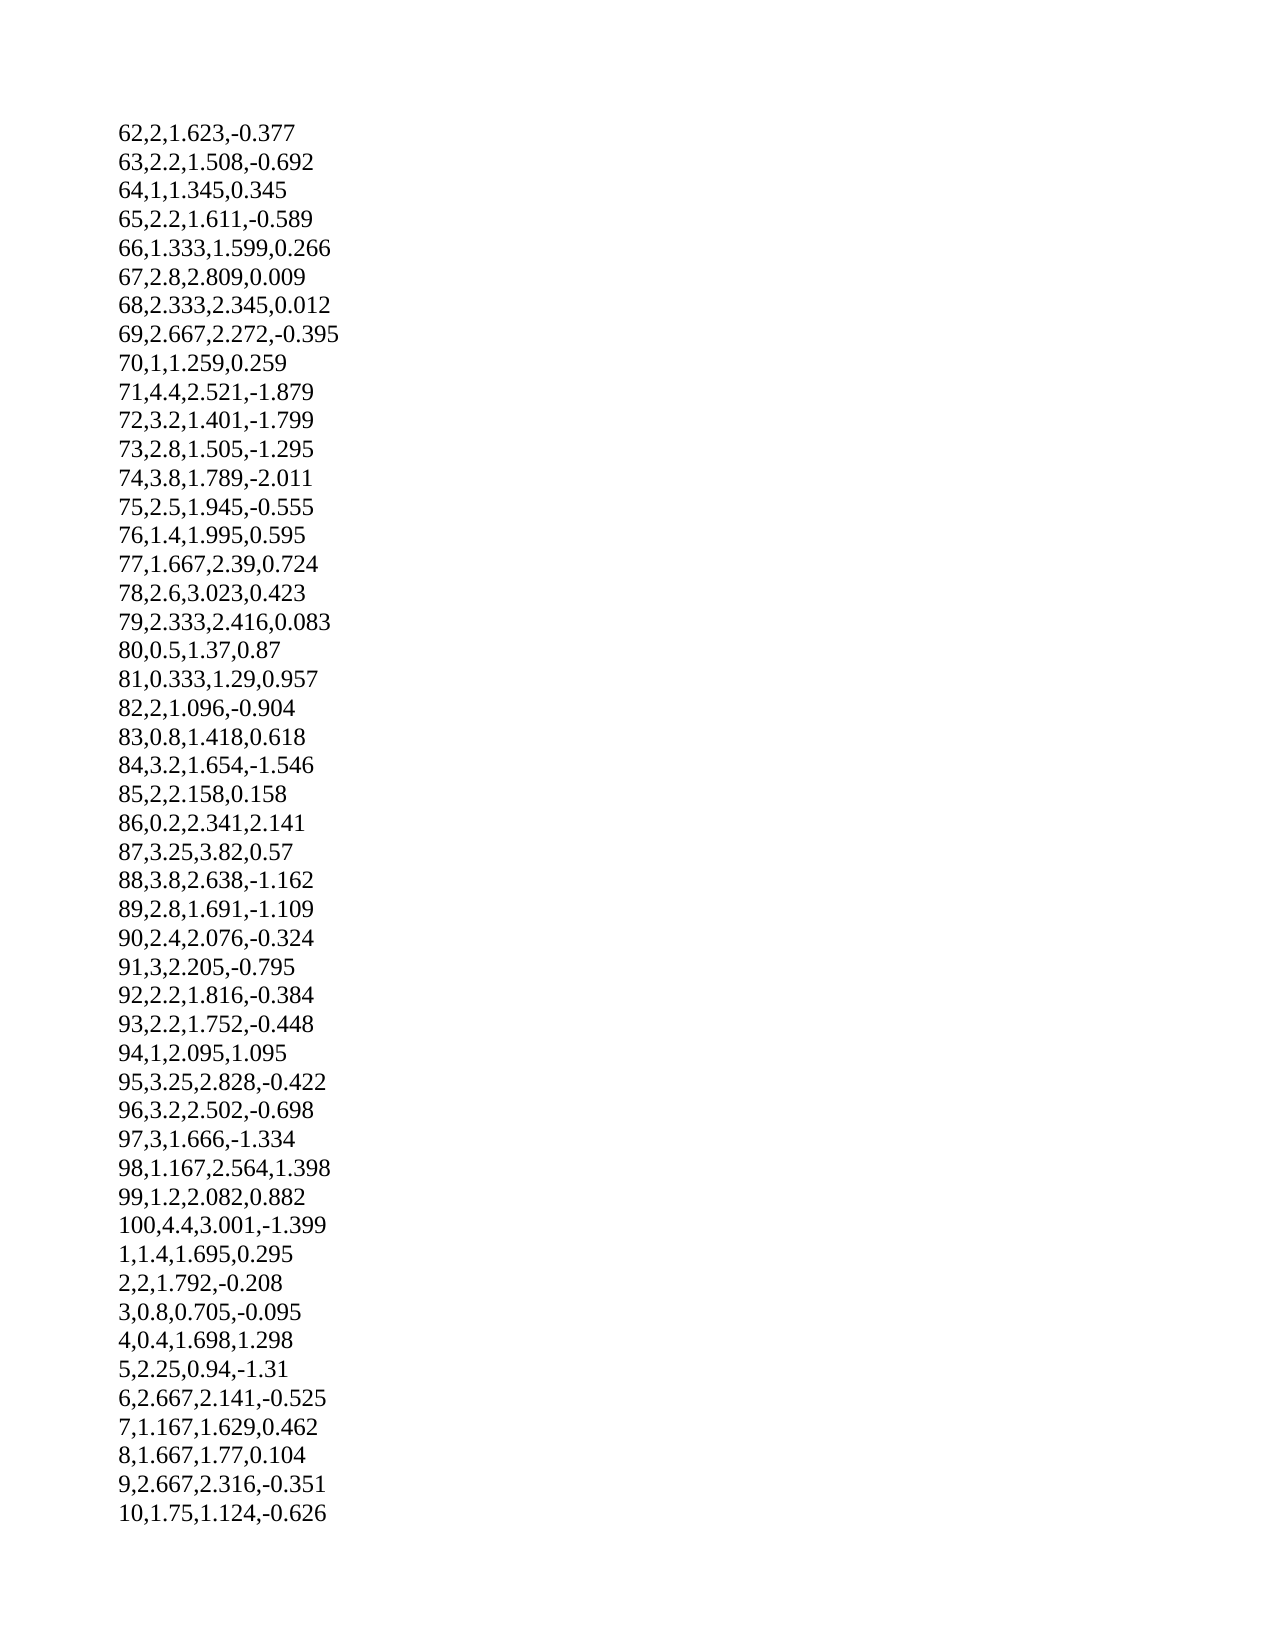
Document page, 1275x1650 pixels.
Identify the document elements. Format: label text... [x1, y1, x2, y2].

text 9,2.667,2.316,-0.351 [118, 1469, 1157, 1498]
text 70,1,1.259,0.259 [118, 348, 1157, 377]
text 81,0.333,1.29,0.957 [118, 664, 1157, 693]
text 8,1.667,1.77,0.104 [118, 1441, 1157, 1469]
text 5,2.25,0.94,-1.31 [118, 1354, 1157, 1383]
text 78,2.6,3.023,0.423 [118, 578, 1157, 607]
text 95,3.25,2.828,-0.422 [118, 1067, 1157, 1096]
text 3,0.8,0.705,-0.095 [118, 1297, 1157, 1326]
text 88,3.8,2.638,-1.162 [118, 866, 1157, 894]
text 83,0.8,1.418,0.618 [118, 722, 1157, 751]
text 6,2.667,2.141,-0.525 [118, 1383, 1157, 1412]
text 63,2.2,1.508,-0.692 [118, 147, 1157, 176]
text 71,4.4,2.521,-1.879 [118, 377, 1157, 406]
text 7,1.167,1.629,0.462 [118, 1412, 1157, 1441]
text 75,2.5,1.945,-0.555 [118, 492, 1157, 521]
text 2,2,1.792,-0.208 [118, 1268, 1157, 1297]
text 97,3,1.666,-1.334 [118, 1124, 1157, 1153]
text 84,3.2,1.654,-1.546 [118, 751, 1157, 779]
text 69,2.667,2.272,-0.395 [118, 319, 1157, 348]
text 89,2.8,1.691,-1.109 [118, 894, 1157, 923]
text 1,1.4,1.695,0.295 [118, 1239, 1157, 1268]
text 94,1,2.095,1.095 [118, 1038, 1157, 1067]
text 93,2.2,1.752,-0.448 [118, 1009, 1157, 1038]
text 10,1.75,1.124,-0.626 [118, 1498, 1157, 1527]
text 64,1,1.345,0.345 [118, 176, 1157, 204]
text 90,2.4,2.076,-0.324 [118, 923, 1157, 952]
text 82,2,1.096,-0.904 [118, 693, 1157, 722]
text 67,2.8,2.809,0.009 [118, 262, 1157, 291]
text 86,0.2,2.341,2.141 [118, 808, 1157, 837]
text 62,2,1.623,-0.377 [118, 118, 1157, 147]
text 73,2.8,1.505,-1.295 [118, 434, 1157, 463]
text 65,2.2,1.611,-0.589 [118, 204, 1157, 233]
text 87,3.25,3.82,0.57 [118, 837, 1157, 866]
text 92,2.2,1.816,-0.384 [118, 981, 1157, 1009]
text 76,1.4,1.995,0.595 [118, 521, 1157, 549]
text 68,2.333,2.345,0.012 [118, 291, 1157, 319]
text 80,0.5,1.37,0.87 [118, 636, 1157, 664]
text 99,1.2,2.082,0.882 [118, 1182, 1157, 1211]
text 79,2.333,2.416,0.083 [118, 607, 1157, 636]
text 91,3,2.205,-0.795 [118, 952, 1157, 981]
text 98,1.167,2.564,1.398 [118, 1153, 1157, 1182]
text 85,2,2.158,0.158 [118, 779, 1157, 808]
text 66,1.333,1.599,0.266 [118, 233, 1157, 262]
text 77,1.667,2.39,0.724 [118, 549, 1157, 578]
text 100,4.4,3.001,-1.399 [118, 1211, 1157, 1239]
text 96,3.2,2.502,-0.698 [118, 1096, 1157, 1124]
text 4,0.4,1.698,1.298 [118, 1326, 1157, 1354]
text 72,3.2,1.401,-1.799 [118, 406, 1157, 434]
text 74,3.8,1.789,-2.011 [118, 463, 1157, 492]
